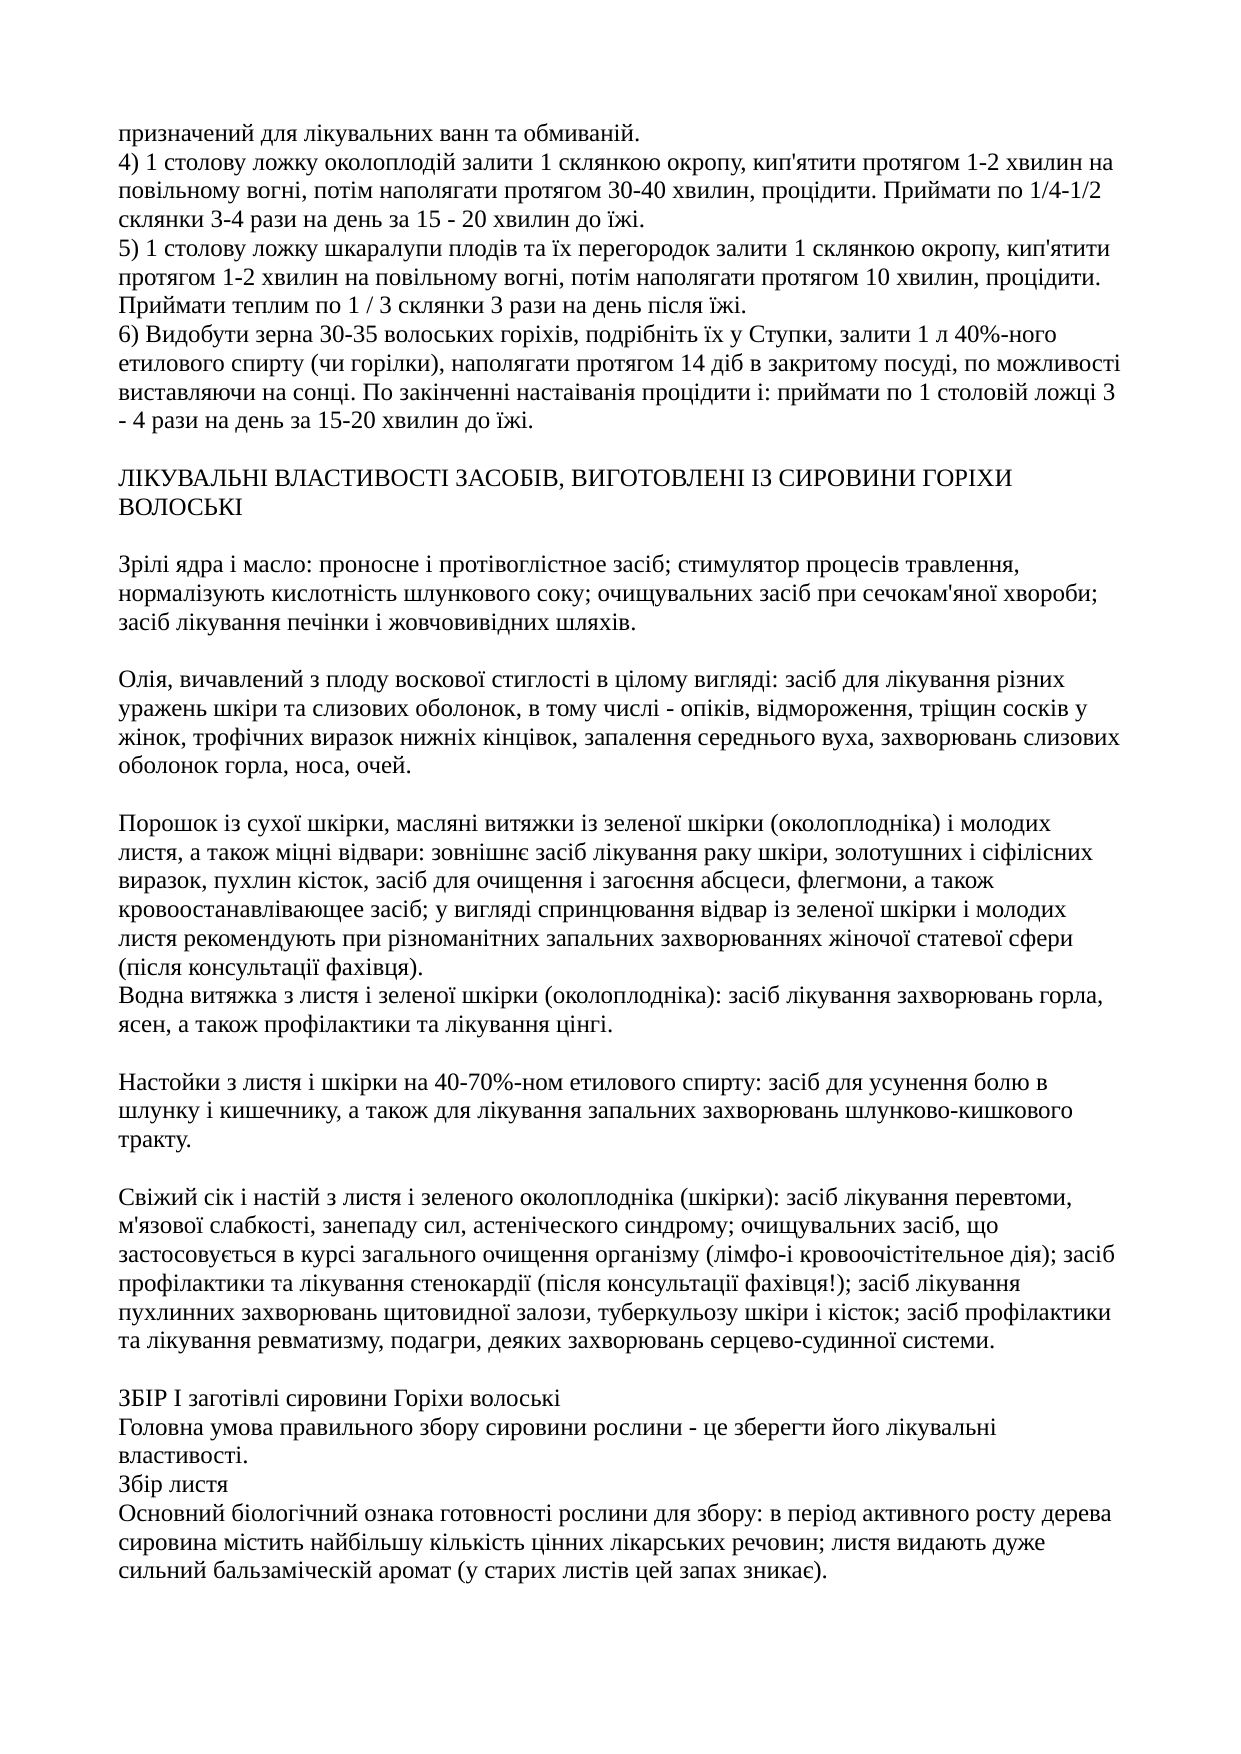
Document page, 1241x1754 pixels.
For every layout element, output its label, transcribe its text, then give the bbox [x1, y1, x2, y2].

text Водна витяжка з листя і зеленої шкірки (околоплодніка): засіб лікування захворювань горла, ясен, а також профілактики та лікування цінгі. [118, 981, 1122, 1038]
text ЛІКУВАЛЬНІ ВЛАСТИВОСТІ ЗАСОБІВ, ВИГОТОВЛЕНІ ІЗ СИРОВИНИ ГОРІХИ ВОЛОСЬКІ [118, 463, 1122, 521]
text Зрілі ядра і масло: проносне і протівоглістное засіб; стимулятор процесів травлення, нормалізують кислотність шлункового соку; очищувальних засіб при сечокам'яної хвороби; засіб лікування печінки і жовчовивідних шляхів. [118, 549, 1122, 636]
text Головна умова правильного збору сировини рослини - це зберегти його лікувальні властивості. [118, 1412, 1122, 1469]
text 4) 1 столову ложку околоплодій залити 1 склянкою окропу, кип'ятити протягом 1-2 хвилин на повільному вогні, потім наполягати протягом 30-40 хвилин, процідити. Приймати по 1/4-1/2 склянки 3-4 рази на день за 15 - 20 хвилин до їжі. [118, 147, 1122, 233]
text ЗБІР І заготівлі сировини Горіхи волоські [118, 1383, 1122, 1412]
text Порошок із сухої шкірки, масляні витяжки із зеленої шкірки (околоплодніка) і молодих листя, а також міцні відвари: зовнішнє засіб лікування раку шкіри, золотушних і сіфілісних виразок, пухлин кісток, засіб для очищення і загоєння абсцеси, флегмони, а також кровоостанавлівающее засіб; у вигляді спринцювання відвар із зеленої шкірки і молодих листя рекомендують при різноманітних запальних захворюваннях жіночої статевої сфери (після консультації фахівця). [118, 808, 1122, 981]
text Олія, вичавлений з плоду воскової стиглості в цілому вигляді: засіб для лікування різних уражень шкіри та слизових оболонок, в тому числі - опіків, відмороження, тріщин сосків у жінок, трофічних виразок нижніх кінцівок, запалення середнього вуха, захворювань слизових оболонок горла, носа, очей. [118, 664, 1122, 779]
text Основний біологічний ознака готовності рослини для збору: в період активного росту дерева сировина містить найбільшу кількість цінних лікарських речовин; листя видають дуже сильний бальзаміческій аромат (у старих листів цей запах зникає). [118, 1498, 1122, 1584]
text 5) 1 столову ложку шкаралупи плодів та їх перегородок залити 1 склянкою окропу, кип'ятити протягом 1-2 хвилин на повільному вогні, потім наполягати протягом 10 хвилин, процідити. Приймати теплим по 1 / 3 склянки 3 рази на день після їжі. [118, 233, 1122, 319]
text Настойки з листя і шкірки на 40-70%-ном етилового спирту: засіб для усунення болю в шлунку і кишечнику, а також для лікування запальних захворювань шлунково-кишкового тракту. [118, 1067, 1122, 1153]
text 6) Видобути зерна 30-35 волоських горіхів, подрібніть їх у Ступки, залити 1 л 40%-ного етилового спирту (чи горілки), наполягати протягом 14 діб в закритому посуді, по можливості виставляючи на сонці. По закінченні настаіванія процідити і: приймати по 1 столовій ложці 3 - 4 рази на день за 15-20 хвилин до їжі. [118, 319, 1122, 434]
text Свіжий сік і настій з листя і зеленого околоплодніка (шкірки): засіб лікування перевтоми, м'язової слабкості, занепаду сил, астеніческого синдрому; очищувальних засіб, що застосовується в курсі загального очищення організму (лімфо-і кровоочістітельное дія); засіб профілактики та лікування стенокардії (після консультації фахівця!); засіб лікування пухлинних захворювань щитовидної залози, туберкульозу шкіри і кісток; засіб профілактики та лікування ревматизму, подагри, деяких захворювань серцево-судинної системи. [118, 1182, 1122, 1354]
text Збір листя [118, 1469, 1122, 1498]
text призначений для лікувальних ванн та обмиваній. [118, 118, 1122, 147]
